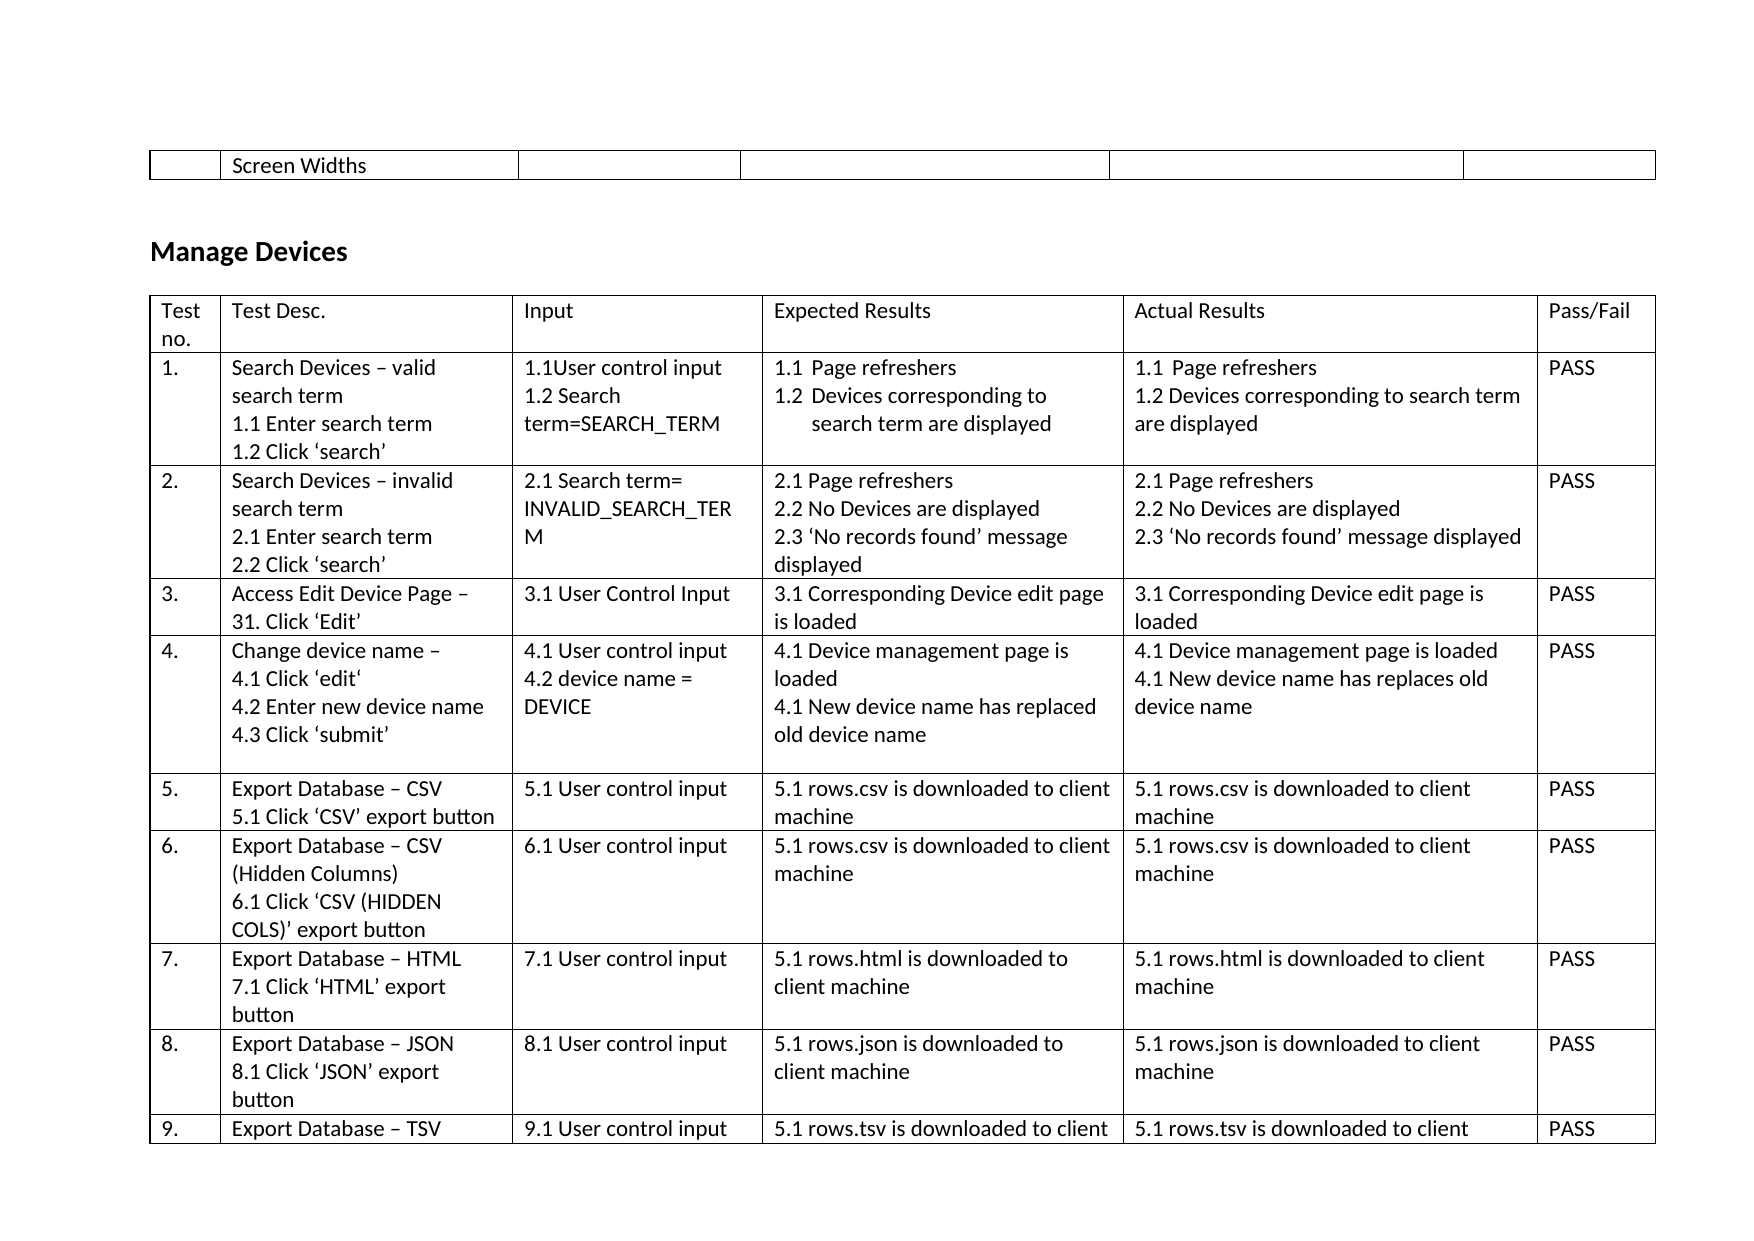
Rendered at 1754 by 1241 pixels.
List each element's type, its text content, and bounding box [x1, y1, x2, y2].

table_cell 8. [151, 1030, 220, 1113]
table_cell Access Edit Device Page – 31. Click ‘Edit’ [221, 579, 512, 635]
table_cell Export Database – JSON 8.1 Click ‘JSON’ export button [221, 1030, 512, 1113]
text Manage Devices [150, 233, 1604, 269]
table_cell PASS [1538, 1030, 1655, 1113]
table_cell 3.1 Corresponding Device edit page is loaded [763, 579, 1123, 635]
table_cell 3.1 User Control Input [513, 579, 762, 635]
table_cell 5. [151, 774, 220, 830]
table_cell Screen Widths [221, 151, 518, 179]
table_cell 5.1 rows.json is downloaded to client machine [1124, 1030, 1537, 1113]
table_cell 7. [151, 944, 220, 1028]
table_cell PASS [1538, 944, 1655, 1028]
table_cell 5.1 rows.csv is downloaded to client machine [1124, 774, 1537, 830]
table_cell 5.1 rows.json is downloaded to client machine [763, 1030, 1123, 1113]
table_cell 2.1 Page refreshers 2.2 No Devices are displayed 2.3 ‘No records found’ message displayed [763, 466, 1123, 578]
table_cell Change device name – 4.1 Click ‘edit‘ 4.2 Enter new device name 4.3 Click ‘submit’ [221, 636, 512, 773]
table_cell 2.1 Search term= INVALID_SEARCH_TERM [513, 466, 762, 578]
table_cell PASS [1538, 1115, 1655, 1143]
table_cell 4. [151, 636, 220, 773]
table_cell [151, 151, 220, 179]
table_cell [741, 151, 1109, 179]
table_cell 6. [151, 831, 220, 943]
table_cell PASS [1538, 466, 1655, 578]
table_header Test no. [151, 296, 220, 352]
table_cell Export Database – HTML 7.1 Click ‘HTML’ export button [221, 944, 512, 1028]
table_cell 8.1 User control input [513, 1030, 762, 1113]
table_header Input [513, 296, 762, 352]
table_cell 3.1 Corresponding Device edit page is loaded [1124, 579, 1537, 635]
table_cell 2. [151, 466, 220, 578]
table_header Actual Results [1124, 296, 1537, 352]
table_cell 4.1 Device management page is loaded 4.1 New device name has replaced old device name [763, 636, 1123, 773]
table_cell 1. [151, 353, 220, 465]
table_cell Export Database – TSV [221, 1115, 512, 1143]
table_cell 4.1 User control input 4.2 device name = DEVICE [513, 636, 762, 773]
table_cell 3. [151, 579, 220, 635]
table_header Pass/Fail [1538, 296, 1655, 352]
table_cell 5.1 rows.html is downloaded to client machine [1124, 944, 1537, 1028]
table_cell PASS [1538, 774, 1655, 830]
table_cell PASS [1538, 579, 1655, 635]
table_header Expected Results [763, 296, 1123, 352]
table_cell Export Database – CSV (Hidden Columns) 6.1 Click ‘CSV (HIDDEN COLS)’ export button [221, 831, 512, 943]
table_cell 7.1 User control input [513, 944, 762, 1028]
table_cell 1.1User control input 1.2 Search term=SEARCH_TERM [513, 353, 762, 465]
table_cell 5.1 rows.csv is downloaded to client machine [1124, 831, 1537, 943]
table_cell PASS [1538, 636, 1655, 773]
table_cell 5.1 rows.tsv is downloaded to client [763, 1115, 1123, 1143]
table_cell 6.1 User control input [513, 831, 762, 943]
table_cell PASS [1538, 831, 1655, 943]
table_cell 9.1 User control input [513, 1115, 762, 1143]
table_header Test Desc. [221, 296, 512, 352]
table_cell 5.1 rows.csv is downloaded to client machine [763, 774, 1123, 830]
table_cell [1464, 151, 1655, 179]
table_cell [1110, 151, 1463, 179]
table_cell Page refreshers Devices corresponding to search term are displayed [763, 353, 1123, 465]
table_cell 2.1 Page refreshers 2.2 No Devices are displayed 2.3 ‘No records found’ message displayed [1124, 466, 1537, 578]
table_cell 5.1 rows.csv is downloaded to client machine [763, 831, 1123, 943]
table_cell Page refreshers 1.2 Devices corresponding to search term are displayed [1124, 353, 1537, 465]
table_cell 5.1 rows.html is downloaded to client machine [763, 944, 1123, 1028]
table_cell 5.1 rows.tsv is downloaded to client [1124, 1115, 1537, 1143]
table_cell Export Database – CSV 5.1 Click ‘CSV’ export button [221, 774, 512, 830]
table_cell Search Devices – valid search term 1.1 Enter search term 1.2 Click ‘search’ [221, 353, 512, 465]
table_cell [519, 151, 740, 179]
table_cell 5.1 User control input [513, 774, 762, 830]
table_cell 9. [151, 1115, 220, 1143]
table_cell Search Devices – invalid search term 2.1 Enter search term 2.2 Click ‘search’ [221, 466, 512, 578]
table_cell PASS [1538, 353, 1655, 465]
table_cell 4.1 Device management page is loaded 4.1 New device name has replaces old device name [1124, 636, 1537, 773]
